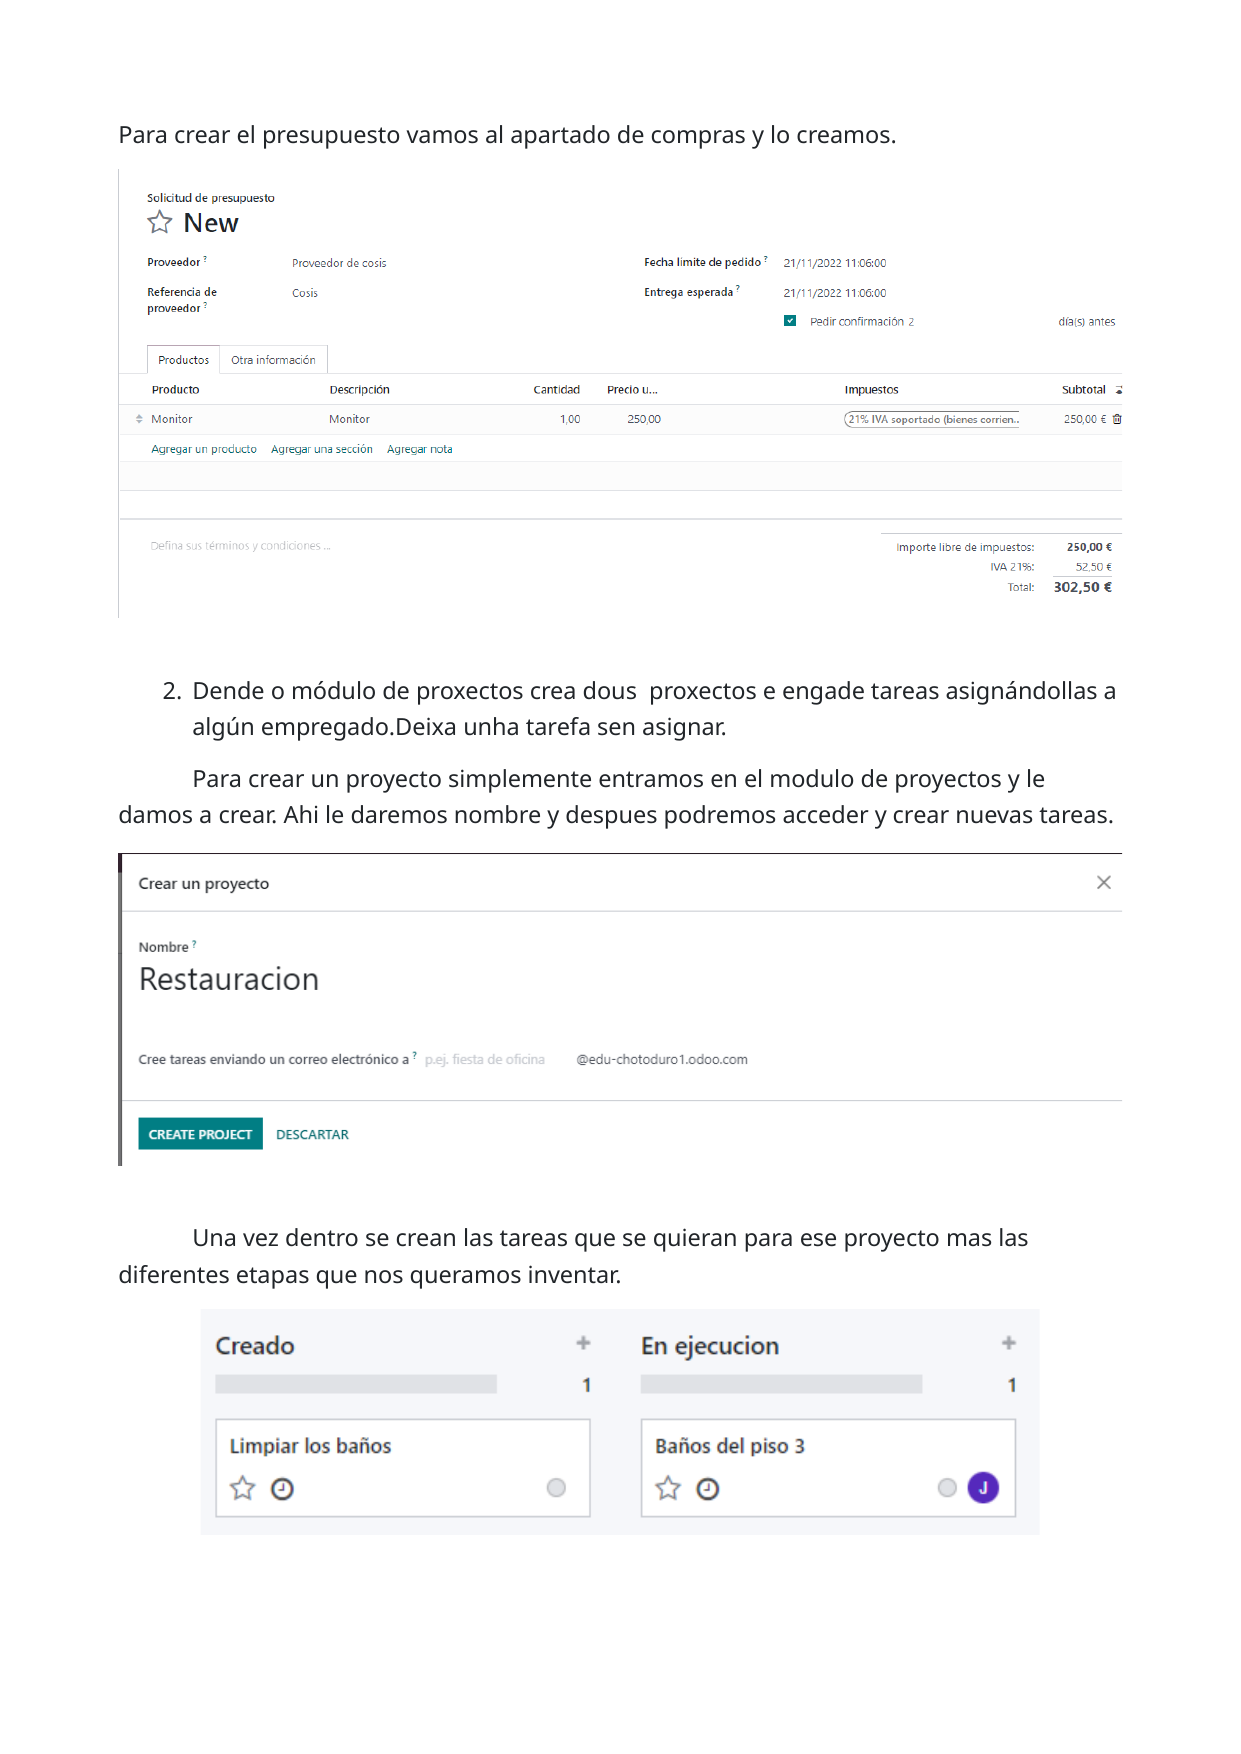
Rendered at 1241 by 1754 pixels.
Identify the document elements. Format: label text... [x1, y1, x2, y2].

picture [200, 1309, 1040, 1535]
picture [118, 853, 1123, 1166]
text Para crear un proyecto simplemente entramos en el modulo de proyectos y le damos a crear. Ahi le daremos nombre y despues podremos acceder y crear nuevas tareas. [118, 762, 1122, 831]
list Dende o módulo de proxectos crea dous proxectos e engade tareas asignándollas a algún empregado.Deixa unha tarefa sen asignar. [162, 674, 1122, 743]
text Una vez dentro se crean las tareas que se quieran para ese proyecto mas las diferentes etapas que nos queramos inventar. [118, 1222, 1122, 1290]
picture [118, 169, 1123, 618]
text Para crear el presupuesto vamos al apartado de compras y lo creamos. [118, 118, 1122, 150]
